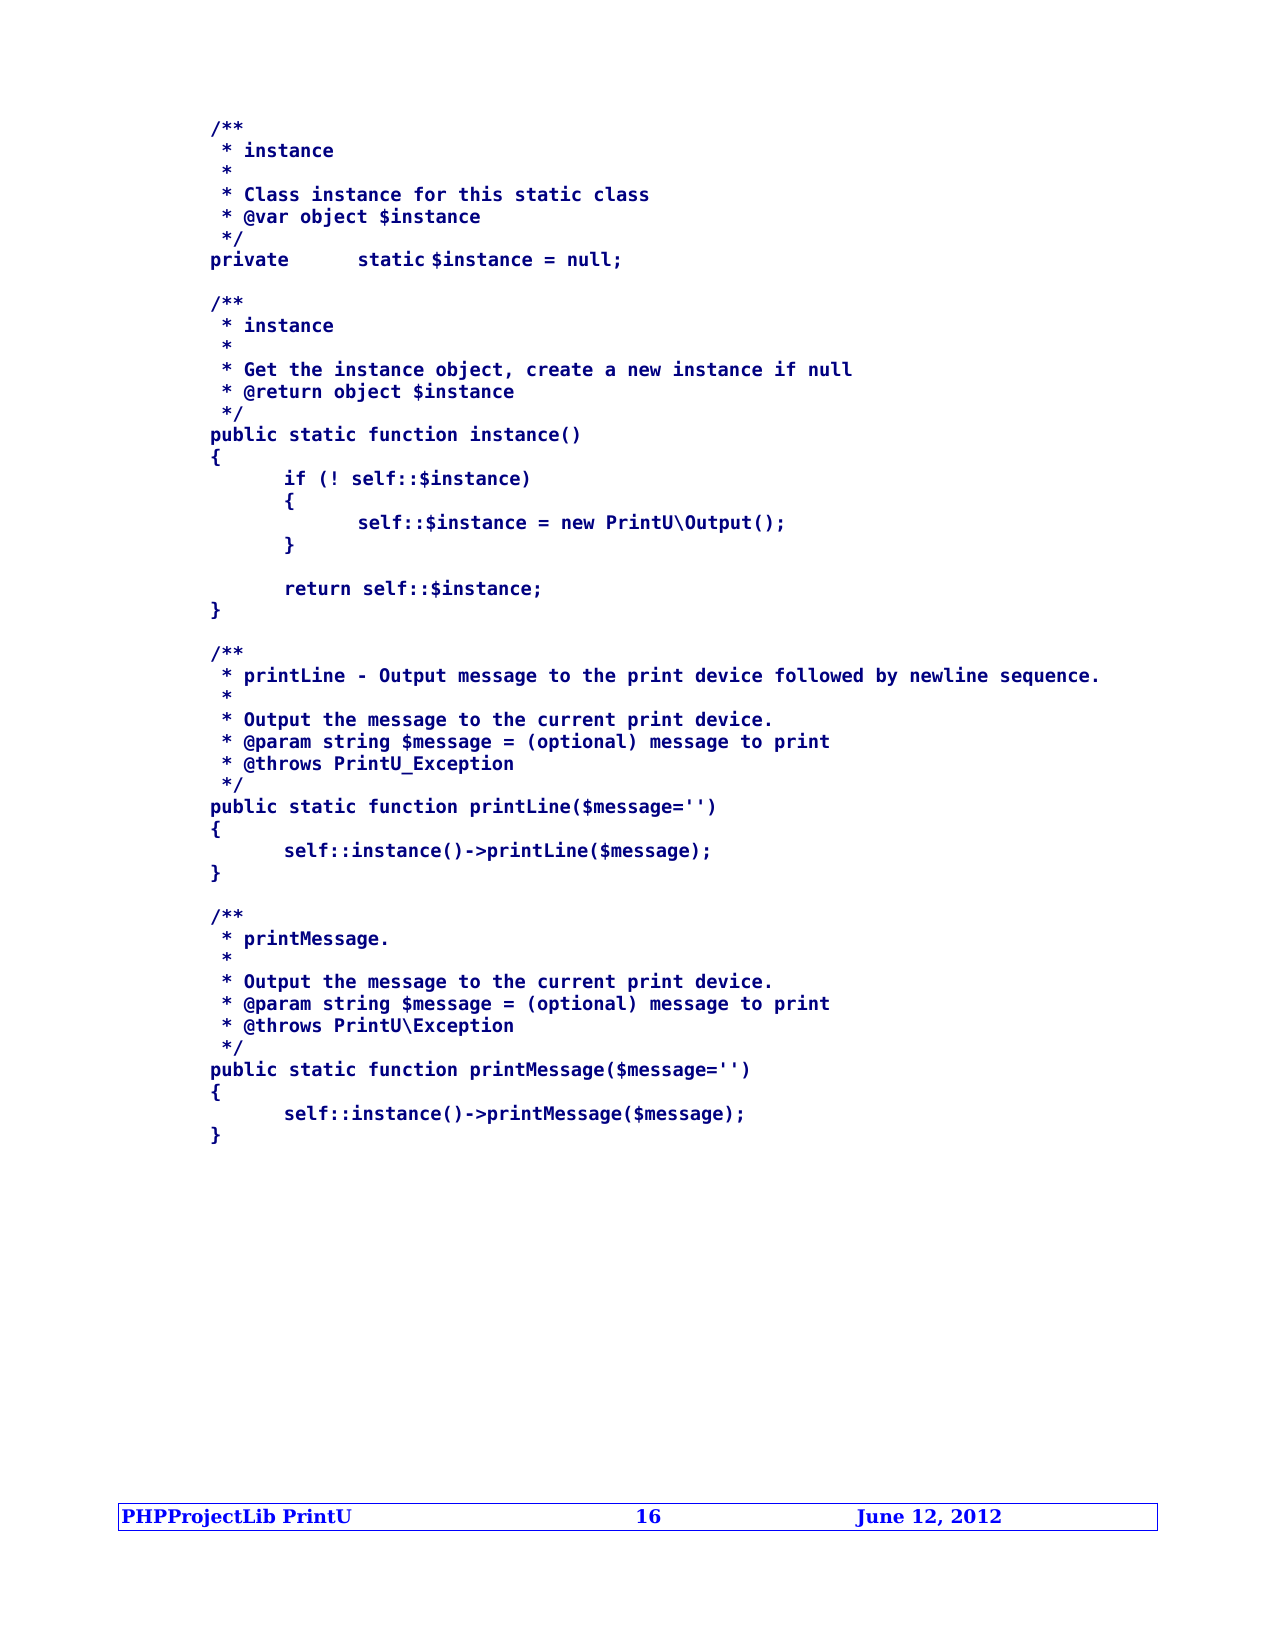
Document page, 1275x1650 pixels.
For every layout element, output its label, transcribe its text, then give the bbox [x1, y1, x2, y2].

list * printLine - Output message to the print device followed by newline sequence. [136, 665, 1157, 687]
list * @return object $instance [136, 381, 1157, 402]
list private static $instance = null; [136, 249, 1157, 271]
list * [136, 162, 1157, 184]
list public static function printMessage($message='') [136, 1059, 1157, 1081]
list * @param string $message = (optional) message to print [136, 993, 1157, 1015]
list self::$instance = new PrintU\Output(); [136, 512, 1157, 534]
list public static function printLine($message='') [136, 796, 1157, 818]
list * instance [136, 140, 1157, 162]
list * Output the message to the current print device. [136, 709, 1157, 731]
list * [136, 337, 1157, 359]
list */ [136, 402, 1157, 424]
list * instance [136, 315, 1157, 337]
list * @param string $message = (optional) message to print [136, 731, 1157, 752]
list */ [136, 774, 1157, 796]
list * @var object $instance [136, 206, 1157, 227]
list * [136, 687, 1157, 709]
list } [136, 862, 1157, 884]
list } [136, 534, 1157, 556]
list * printMessage. [136, 927, 1157, 949]
list return self::$instance; [136, 577, 1157, 599]
list { [136, 1081, 1157, 1102]
list self::instance()->printLine($message); [136, 840, 1157, 862]
list */ [136, 1037, 1157, 1059]
list self::instance()->printMessage($message); [136, 1102, 1157, 1124]
list * [136, 949, 1157, 971]
list * @throws PrintU_Exception [136, 752, 1157, 774]
list * Output the message to the current print device. [136, 971, 1157, 993]
list { [136, 818, 1157, 840]
list /** [136, 118, 1157, 140]
list /** [136, 906, 1157, 927]
list * @throws PrintU\Exception [136, 1015, 1157, 1037]
list } [136, 1124, 1157, 1146]
list } [136, 599, 1157, 621]
list { [136, 446, 1157, 468]
list { [136, 490, 1157, 512]
list * Class instance for this static class [136, 184, 1157, 206]
list public static function instance() [136, 424, 1157, 446]
list */ [136, 227, 1157, 249]
list * Get the instance object, create a new instance if null [136, 359, 1157, 381]
list /** [136, 643, 1157, 665]
list /** [136, 293, 1157, 315]
list if (! self::$instance) [136, 468, 1157, 490]
